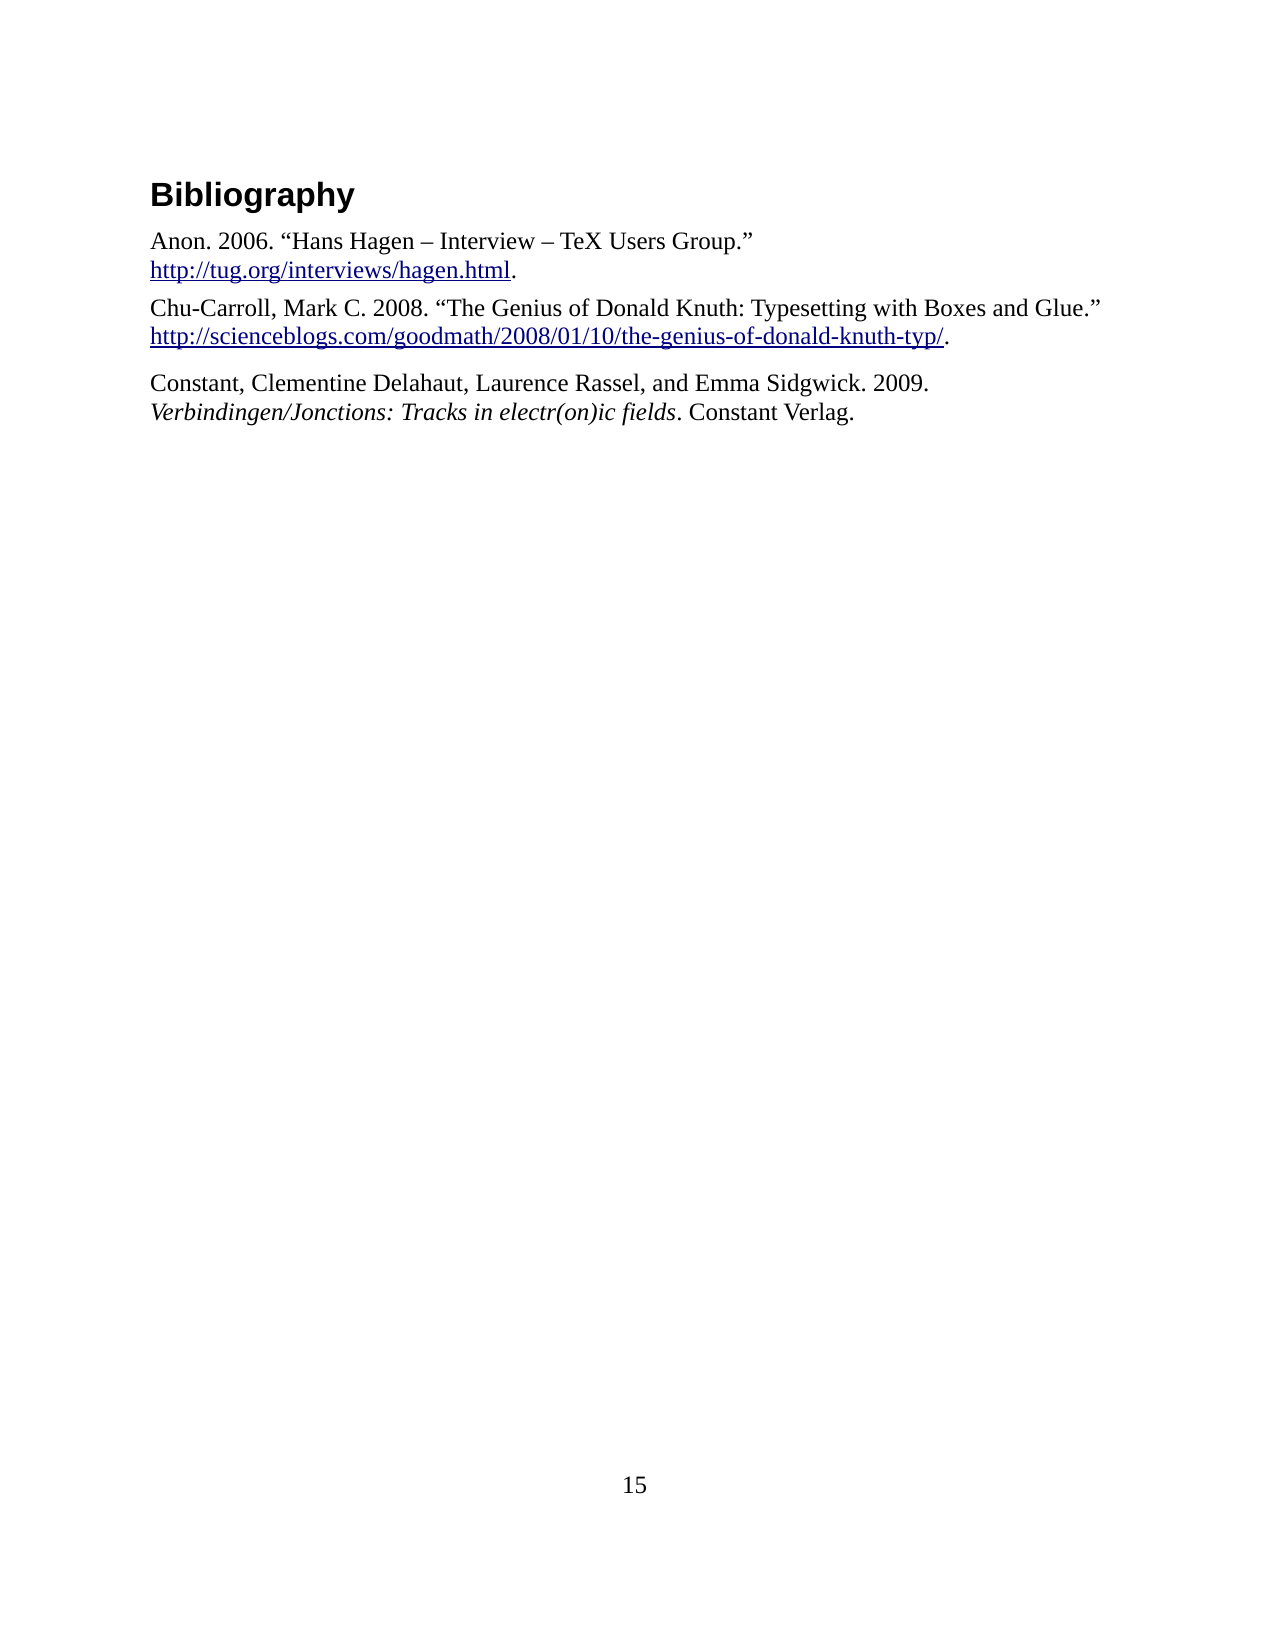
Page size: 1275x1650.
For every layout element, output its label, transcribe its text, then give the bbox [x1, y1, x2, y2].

text Anon. 2006. “Hans Hagen – Interview – TeX Users Group.” http://tug.org/interviews/hagen.html. [150, 226, 1125, 284]
text Constant, Clementine Delahaut, Laurence Rassel, and Emma Sidgwick. 2009. Verbindingen/Jonctions: Tracks in electr(on)ic fields. Constant Verlag. [150, 368, 1125, 426]
text Chu-Carroll, Mark C. 2008. “The Genius of Donald Knuth: Typesetting with Boxes and Glue.” http://scienceblogs.com/goodmath/2008/01/10/the-genius-of-donald-knuth-typ/. [150, 293, 1125, 350]
subtitle Bibliography [150, 175, 1125, 214]
